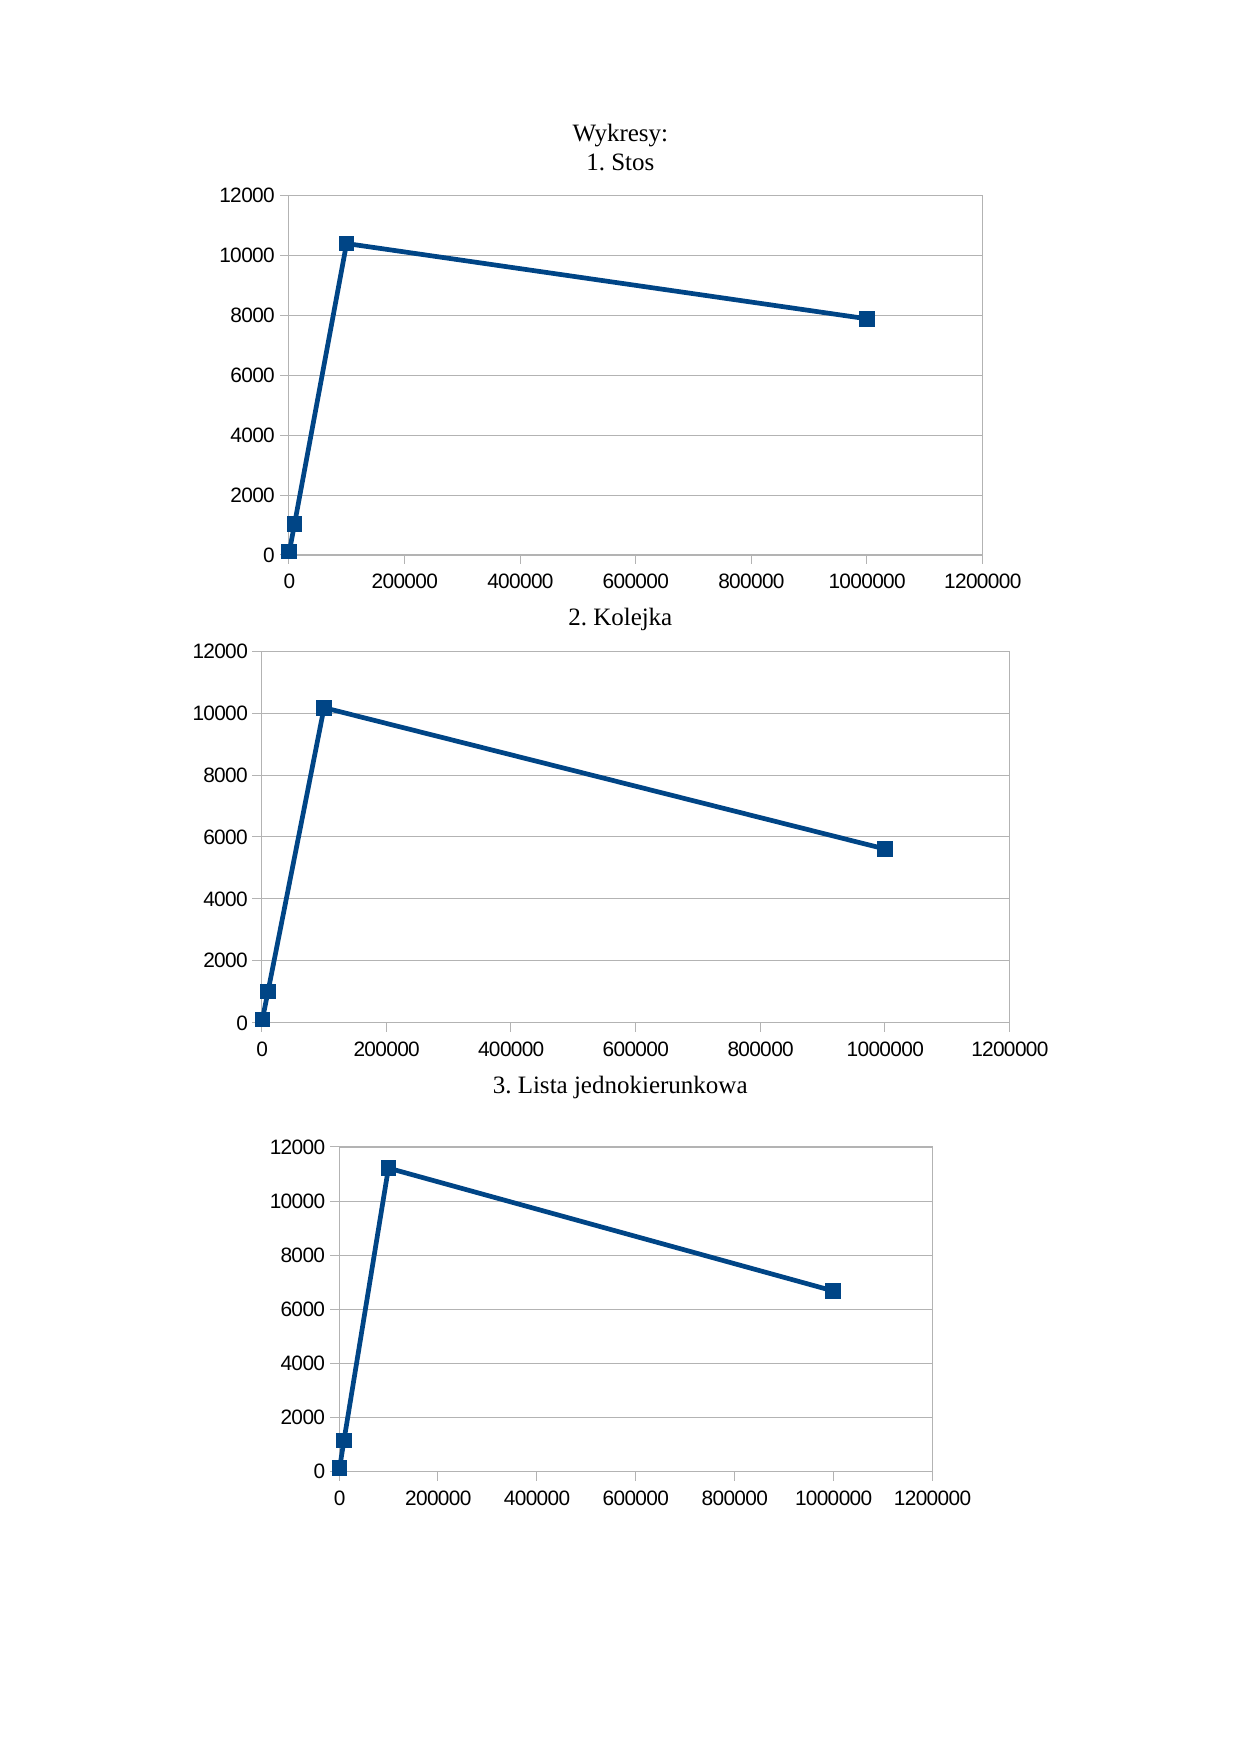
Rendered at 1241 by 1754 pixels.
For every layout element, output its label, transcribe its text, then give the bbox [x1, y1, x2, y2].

text 1. Stos [118, 147, 1122, 176]
text Wykresy: [118, 118, 1122, 147]
text 3. Lista jednokierunkowa [118, 631, 1122, 1099]
text 2. Kolejka [118, 176, 1122, 631]
